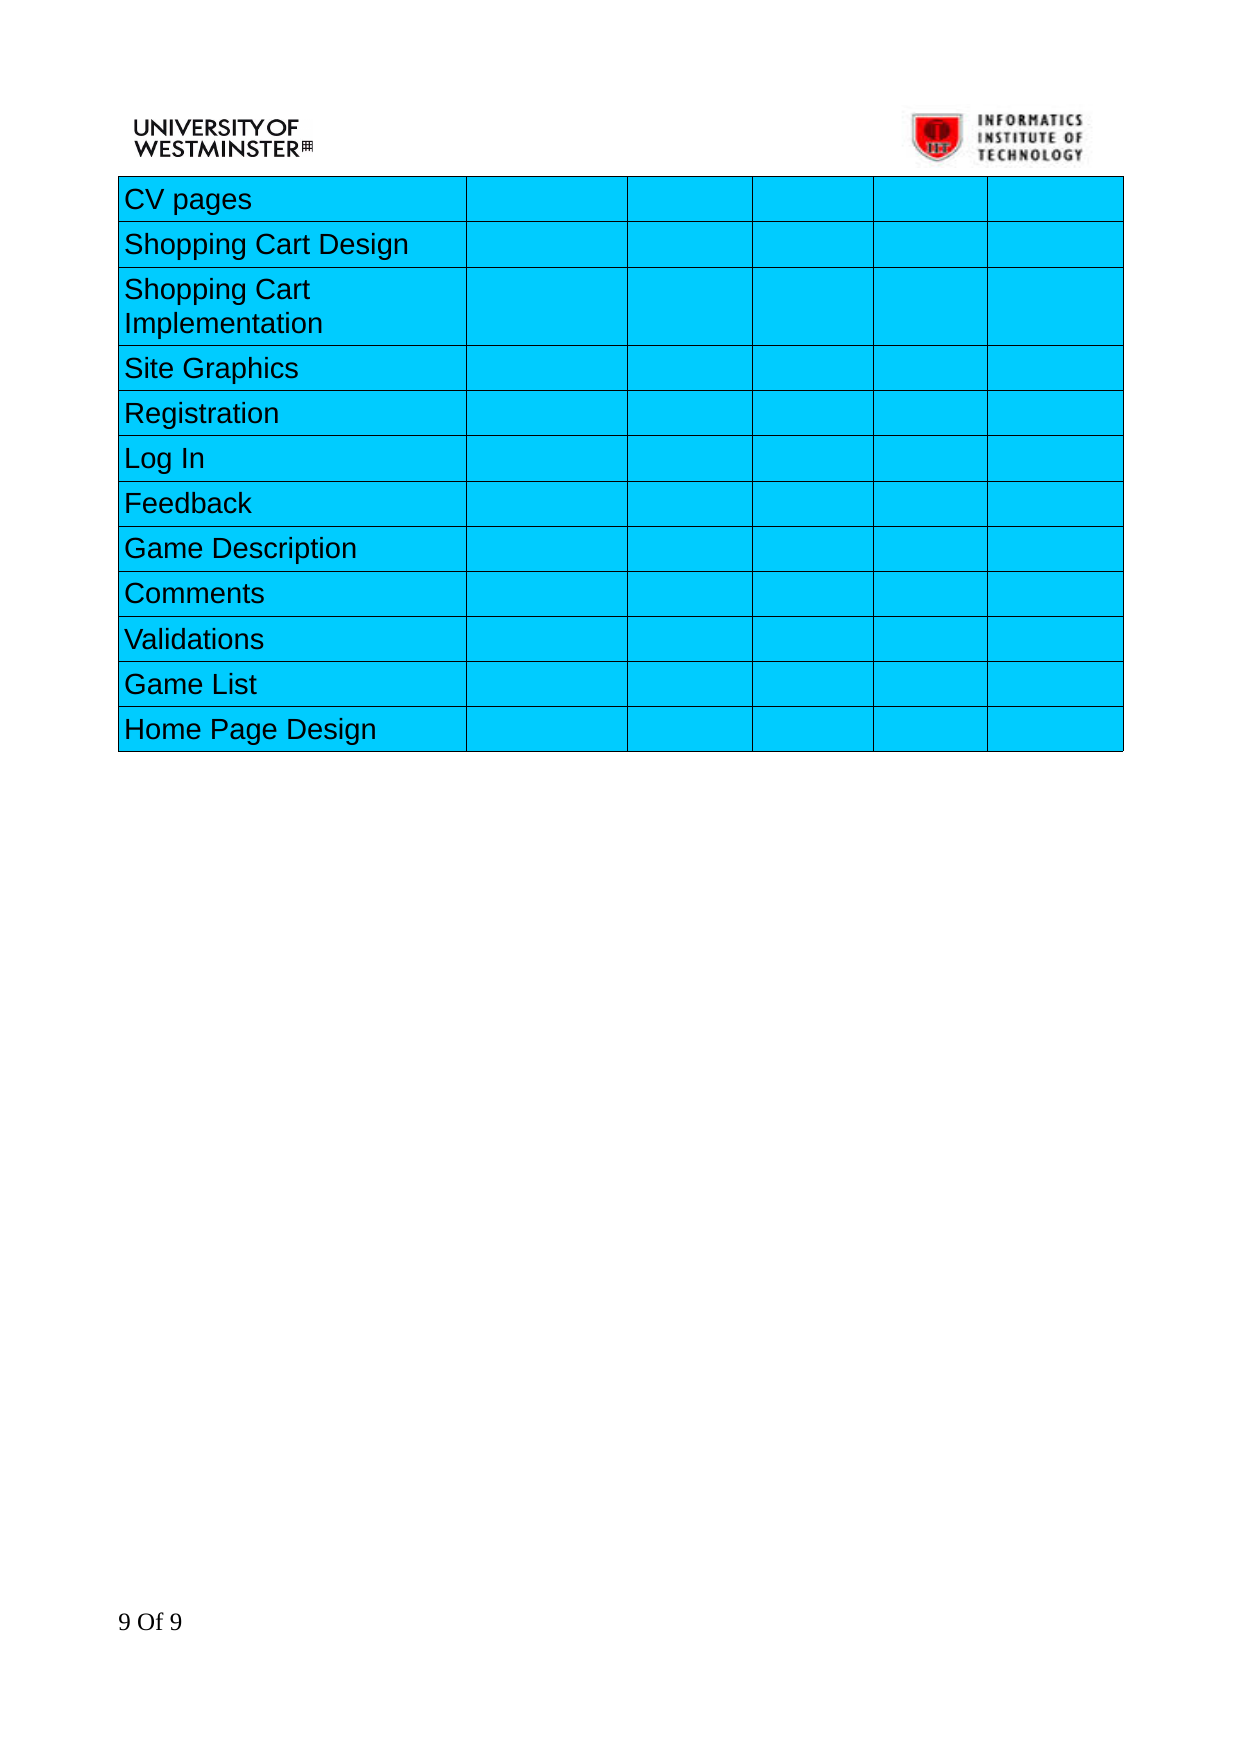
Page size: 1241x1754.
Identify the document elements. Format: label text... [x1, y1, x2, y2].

table_cell [467, 268, 627, 345]
table_cell Site Graphics [119, 346, 466, 390]
table_cell [988, 436, 1123, 481]
table_cell [753, 177, 873, 221]
table_cell [467, 222, 627, 267]
table_cell [628, 482, 752, 526]
table_cell [753, 617, 873, 661]
table_cell [874, 662, 987, 706]
table_cell Shopping Cart Design [119, 222, 466, 267]
table_cell Game Description [119, 527, 466, 571]
table_cell Validations [119, 617, 466, 661]
table_cell Feedback [119, 482, 466, 526]
table_cell [467, 662, 627, 706]
table_cell [753, 707, 873, 751]
table_cell [467, 346, 627, 390]
table_cell [628, 222, 752, 267]
table_cell [628, 391, 752, 435]
table_cell [988, 662, 1123, 706]
table_cell [628, 346, 752, 390]
table_cell [874, 177, 987, 221]
table_cell [467, 436, 627, 481]
table_cell Game List [119, 662, 466, 706]
table_cell [874, 346, 987, 390]
table_cell [874, 707, 987, 751]
table_cell [467, 177, 627, 221]
table_cell [753, 436, 873, 481]
table_cell [628, 177, 752, 221]
table_cell [753, 391, 873, 435]
table_cell Log In [119, 436, 466, 481]
table_cell [988, 617, 1123, 661]
table_cell [467, 391, 627, 435]
table_cell [467, 527, 627, 571]
table_cell [874, 482, 987, 526]
table_cell [988, 346, 1123, 390]
table_cell [988, 572, 1123, 616]
table_cell [467, 482, 627, 526]
table_cell [753, 662, 873, 706]
table_cell [874, 572, 987, 616]
table_cell [988, 391, 1123, 435]
table_cell [874, 391, 987, 435]
table_cell [753, 346, 873, 390]
table_cell [753, 268, 873, 345]
table_cell [628, 527, 752, 571]
table_cell [753, 222, 873, 267]
table_cell [628, 572, 752, 616]
table_cell [988, 268, 1123, 345]
table_cell [988, 177, 1123, 221]
table_cell [874, 527, 987, 571]
table_cell Registration [119, 391, 466, 435]
table_cell [988, 222, 1123, 267]
table_cell [467, 572, 627, 616]
picture [875, 104, 1120, 168]
table_cell [753, 527, 873, 571]
table_cell [874, 222, 987, 267]
table_cell [753, 572, 873, 616]
table_cell [467, 707, 627, 751]
table_cell CV pages [119, 177, 466, 221]
table_cell [874, 617, 987, 661]
table_cell [988, 527, 1123, 571]
table_cell [874, 436, 987, 481]
table_cell [628, 617, 752, 661]
table_cell [628, 662, 752, 706]
table_cell [628, 268, 752, 345]
picture [134, 119, 313, 157]
table_cell [753, 482, 873, 526]
table_cell Shopping Cart Implementation [119, 268, 466, 345]
table_cell [467, 617, 627, 661]
table_cell [628, 436, 752, 481]
table_cell [628, 707, 752, 751]
table_cell Home Page Design [119, 707, 466, 751]
table_cell [874, 268, 987, 345]
table_cell [988, 482, 1123, 526]
table_cell Comments [119, 572, 466, 616]
table_cell [988, 707, 1123, 751]
